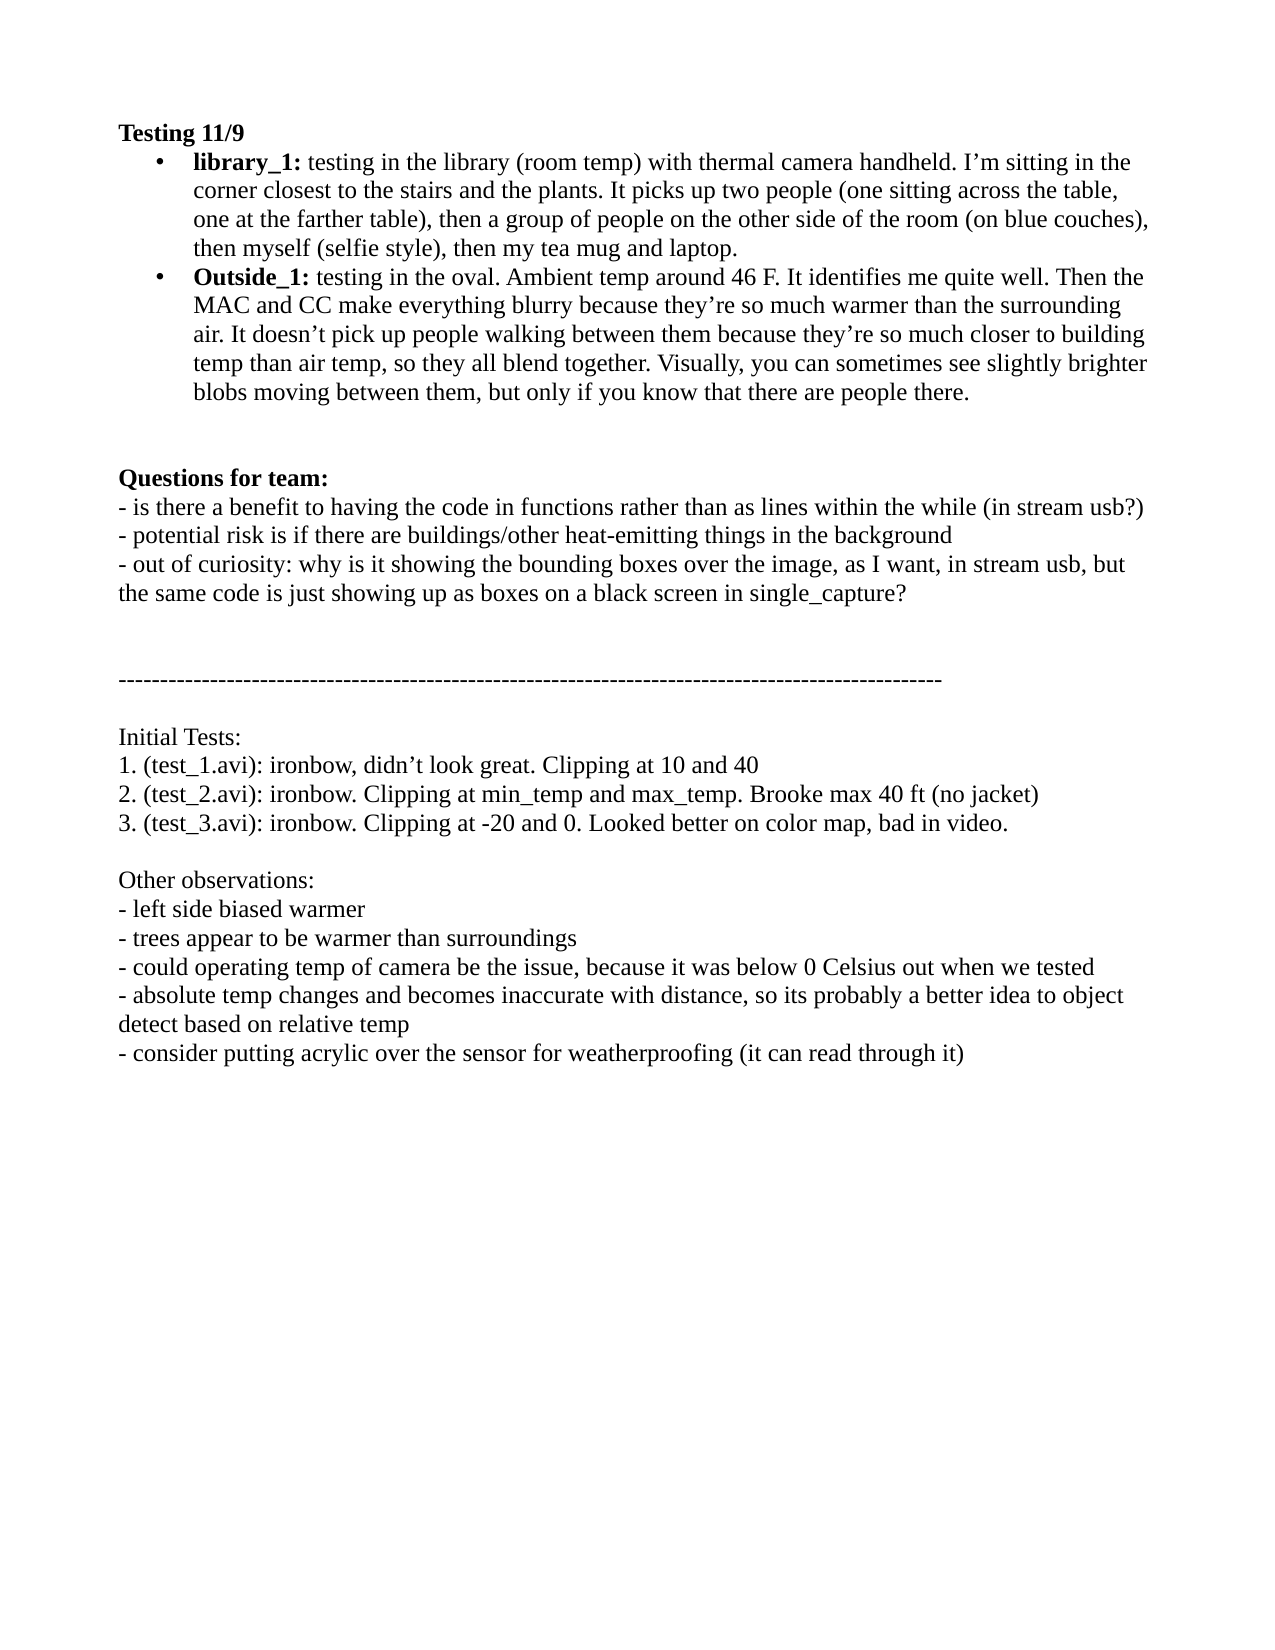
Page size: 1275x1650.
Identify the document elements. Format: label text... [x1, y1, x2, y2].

text - out of curiosity: why is it showing the bounding boxes over the image, as I want, in stream usb, but the same code is just showing up as boxes on a black screen in single_capture? [118, 549, 1157, 607]
text Testing 11/9 [118, 118, 1157, 147]
list library_1: testing in the library (room temp) with thermal camera handheld. I’m sitting in the corner closest to the stairs and the plants. It picks up two people (one sitting across the table, one at the farther table), then a group of people on the other side of the room (on blue couches), then myself (selfie style), then my tea mug and laptop. [156, 147, 1157, 262]
text Other observations: [118, 866, 1157, 894]
text - trees appear to be warmer than surroundings [118, 923, 1157, 952]
text - is there a benefit to having the code in functions rather than as lines within the while (in stream usb?) [118, 492, 1157, 521]
text 3. (test_3.avi): ironbow. Clipping at -20 and 0. Looked better on color map, bad in video. [118, 808, 1157, 837]
text - potential risk is if there are buildings/other heat-emitting things in the background [118, 521, 1157, 549]
text Questions for team: [118, 463, 1157, 492]
text Initial Tests: [118, 722, 1157, 751]
list Outside_1: testing in the oval. Ambient temp around 46 F. It identifies me quite well. Then the MAC and CC make everything blurry because they’re so much warmer than the surrounding air. It doesn’t pick up people walking between them because they’re so much closer to building temp than air temp, so they all blend together. Visually, you can sometimes see slightly brighter blobs moving between them, but only if you know that there are people there. [156, 262, 1157, 406]
text - absolute temp changes and becomes inaccurate with distance, so its probably a better idea to object detect based on relative temp [118, 981, 1157, 1038]
text - left side biased warmer [118, 894, 1157, 923]
text 1. (test_1.avi): ironbow, didn’t look great. Clipping at 10 and 40 [118, 751, 1157, 779]
text - consider putting acrylic over the sensor for weatherproofing (it can read through it) [118, 1038, 1157, 1067]
text --------------------------------------------------------------------------------------------------- [118, 664, 1157, 693]
text - could operating temp of camera be the issue, because it was below 0 Celsius out when we tested [118, 952, 1157, 981]
text 2. (test_2.avi): ironbow. Clipping at min_temp and max_temp. Brooke max 40 ft (no jacket) [118, 779, 1157, 808]
